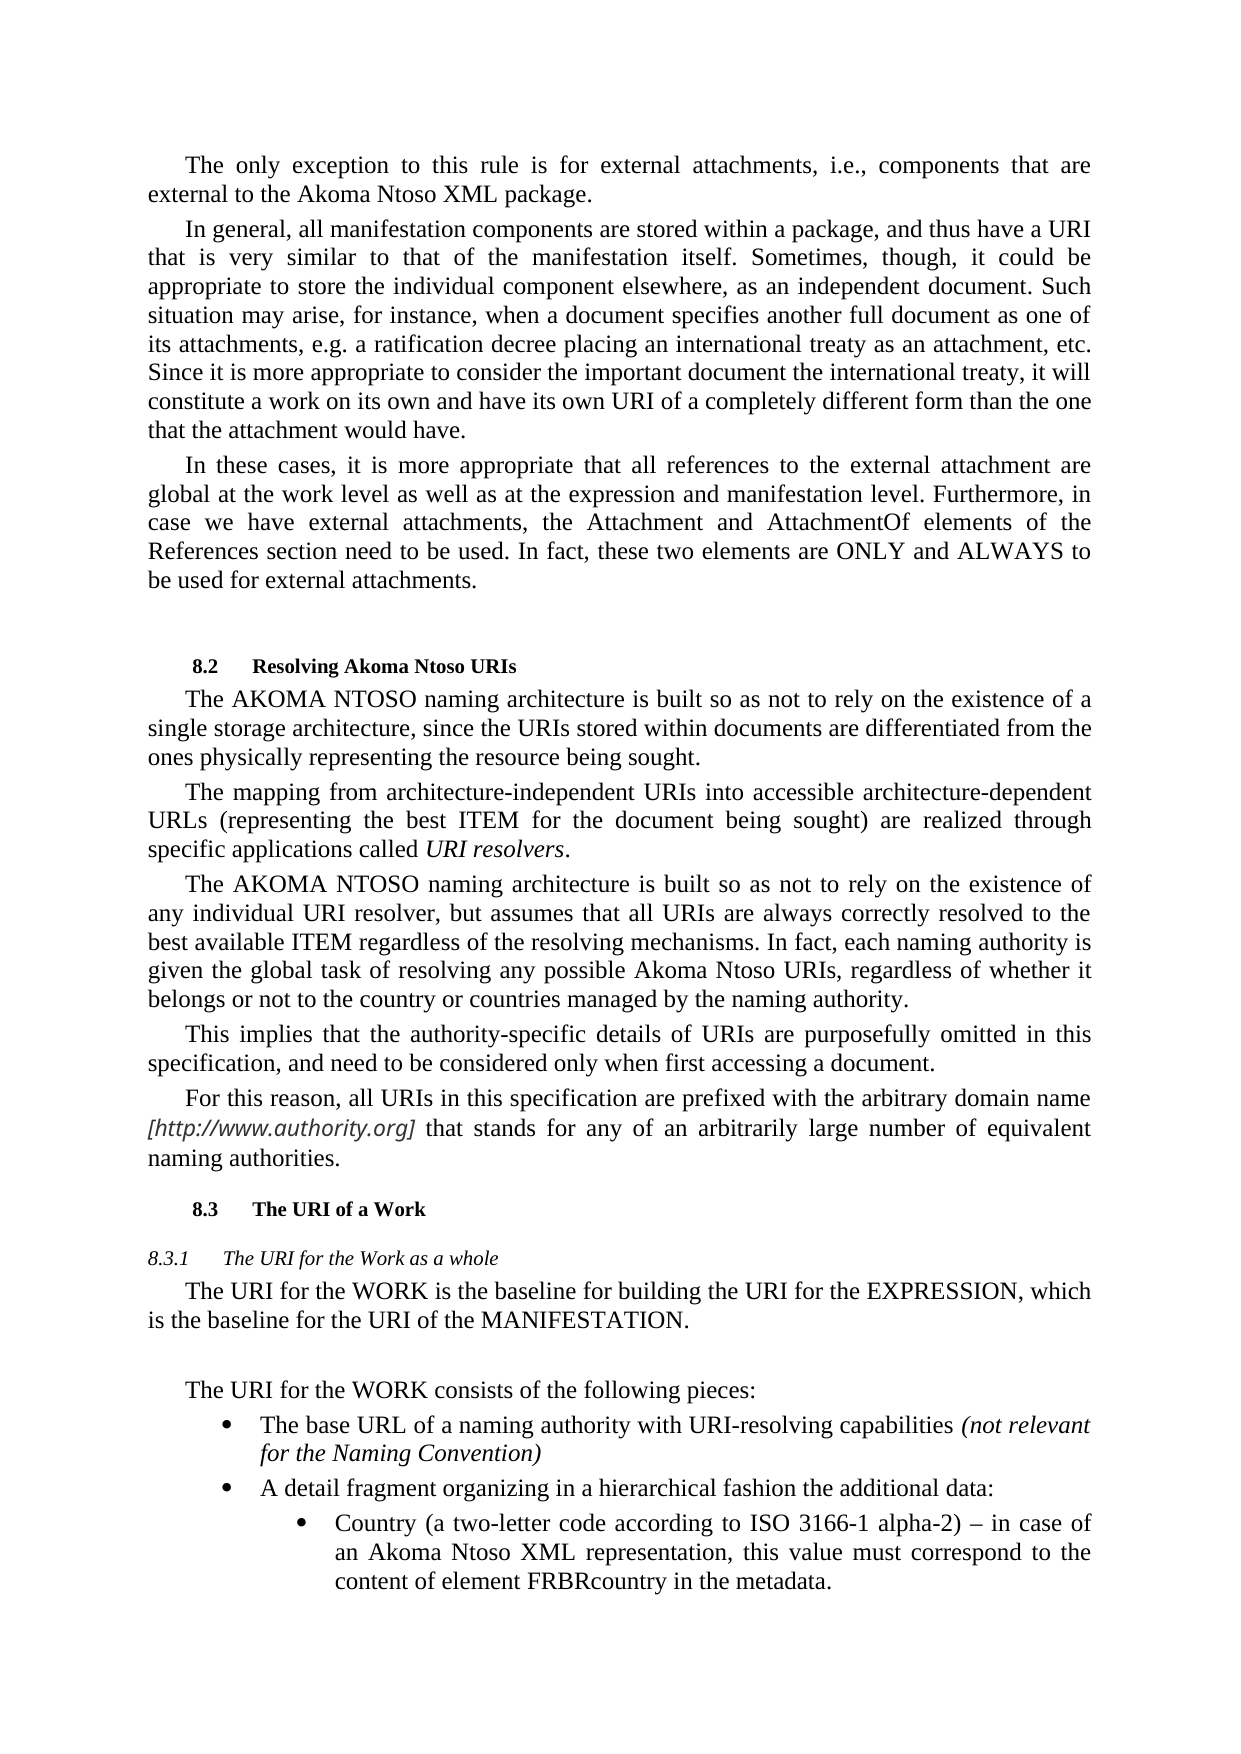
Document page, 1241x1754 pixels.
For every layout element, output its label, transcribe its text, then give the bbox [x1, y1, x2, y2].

text This implies that the authority-specific details of URIs are purposefully omitted in this specification, and need to be considered only when first accessing a document. [148, 1019, 1092, 1077]
subtitle The URI for the Work as a whole [148, 1246, 1092, 1270]
text In general, all manifestation components are stored within a package, and thus have a URI that is very similar to that of the manifestation itself. Sometimes, though, it could be appropriate to store the individual component elsewhere, as an independent document. Such situation may arise, for instance, when a document specifies another full document as one of its attachments, e.g. a ratification decree placing an international treaty as an attachment, etc. Since it is more appropriate to consider the important document the international treaty, it will constitute a work on its own and have its own URI of a completely different form than the one that the attachment would have. [148, 214, 1092, 444]
text For this reason, all URIs in this specification are prefixed with the arbitrary domain name [http://www.authority.org] that stands for any of an arbitrarily large number of equivalent naming authorities. [148, 1083, 1092, 1172]
text The URI for the WORK is the baseline for building the URI for the EXPRESSION, which is the baseline for the URI of the MANIFESTATION. [148, 1276, 1092, 1333]
text The mapping from architecture-independent URIs into accessible architecture-dependent URLs (representing the best ITEM for the document being sought) are realized through specific applications called URI resolvers. [148, 777, 1092, 863]
subtitle The URI of a Work [192, 1197, 1092, 1221]
text The only exception to this rule is for external attachments, i.e., components that are external to the Akoma Ntoso XML package. [148, 150, 1092, 207]
text In these cases, it is more appropriate that all references to the external attachment are global at the work level as well as at the expression and manifestation level. Furthermore, in case we have external attachments, the Attachment and AttachmentOf elements of the References section need to be used. In fact, these two elements are ONLY and ALWAYS to be used for external attachments. [148, 450, 1092, 594]
text The AKOMA NTOSO naming architecture is built so as not to rely on the existence of any individual URI resolver, but assumes that all URIs are always correctly resolved to the best available ITEM regardless of the resolving mechanisms. In fact, each naming authority is given the global task of resolving any possible Akoma Ntoso URIs, regardless of whether it belongs or not to the country or countries managed by the naming authority. [148, 869, 1092, 1013]
list A detail fragment organizing in a hierarchical fashion the additional data: [222, 1473, 1092, 1502]
list The base URL of a naming authority with URI-resolving capabilities (not relevant for the Naming Convention) [222, 1410, 1092, 1467]
subtitle Resolving Akoma Ntoso URIs [192, 654, 1092, 678]
list Country (a two-letter code according to ISO 3166-1 alpha-2) – in case of an Akoma Ntoso XML representation, this value must correspond to the content of element FRBRcountry in the metadata. [297, 1508, 1092, 1595]
text The URI for the WORK consists of the following pieces: [185, 1375, 1092, 1403]
text The AKOMA NTOSO naming architecture is built so as not to rely on the existence of a single storage architecture, since the URIs stored within documents are differentiated from the ones physically representing the resource being sought. [148, 684, 1092, 770]
